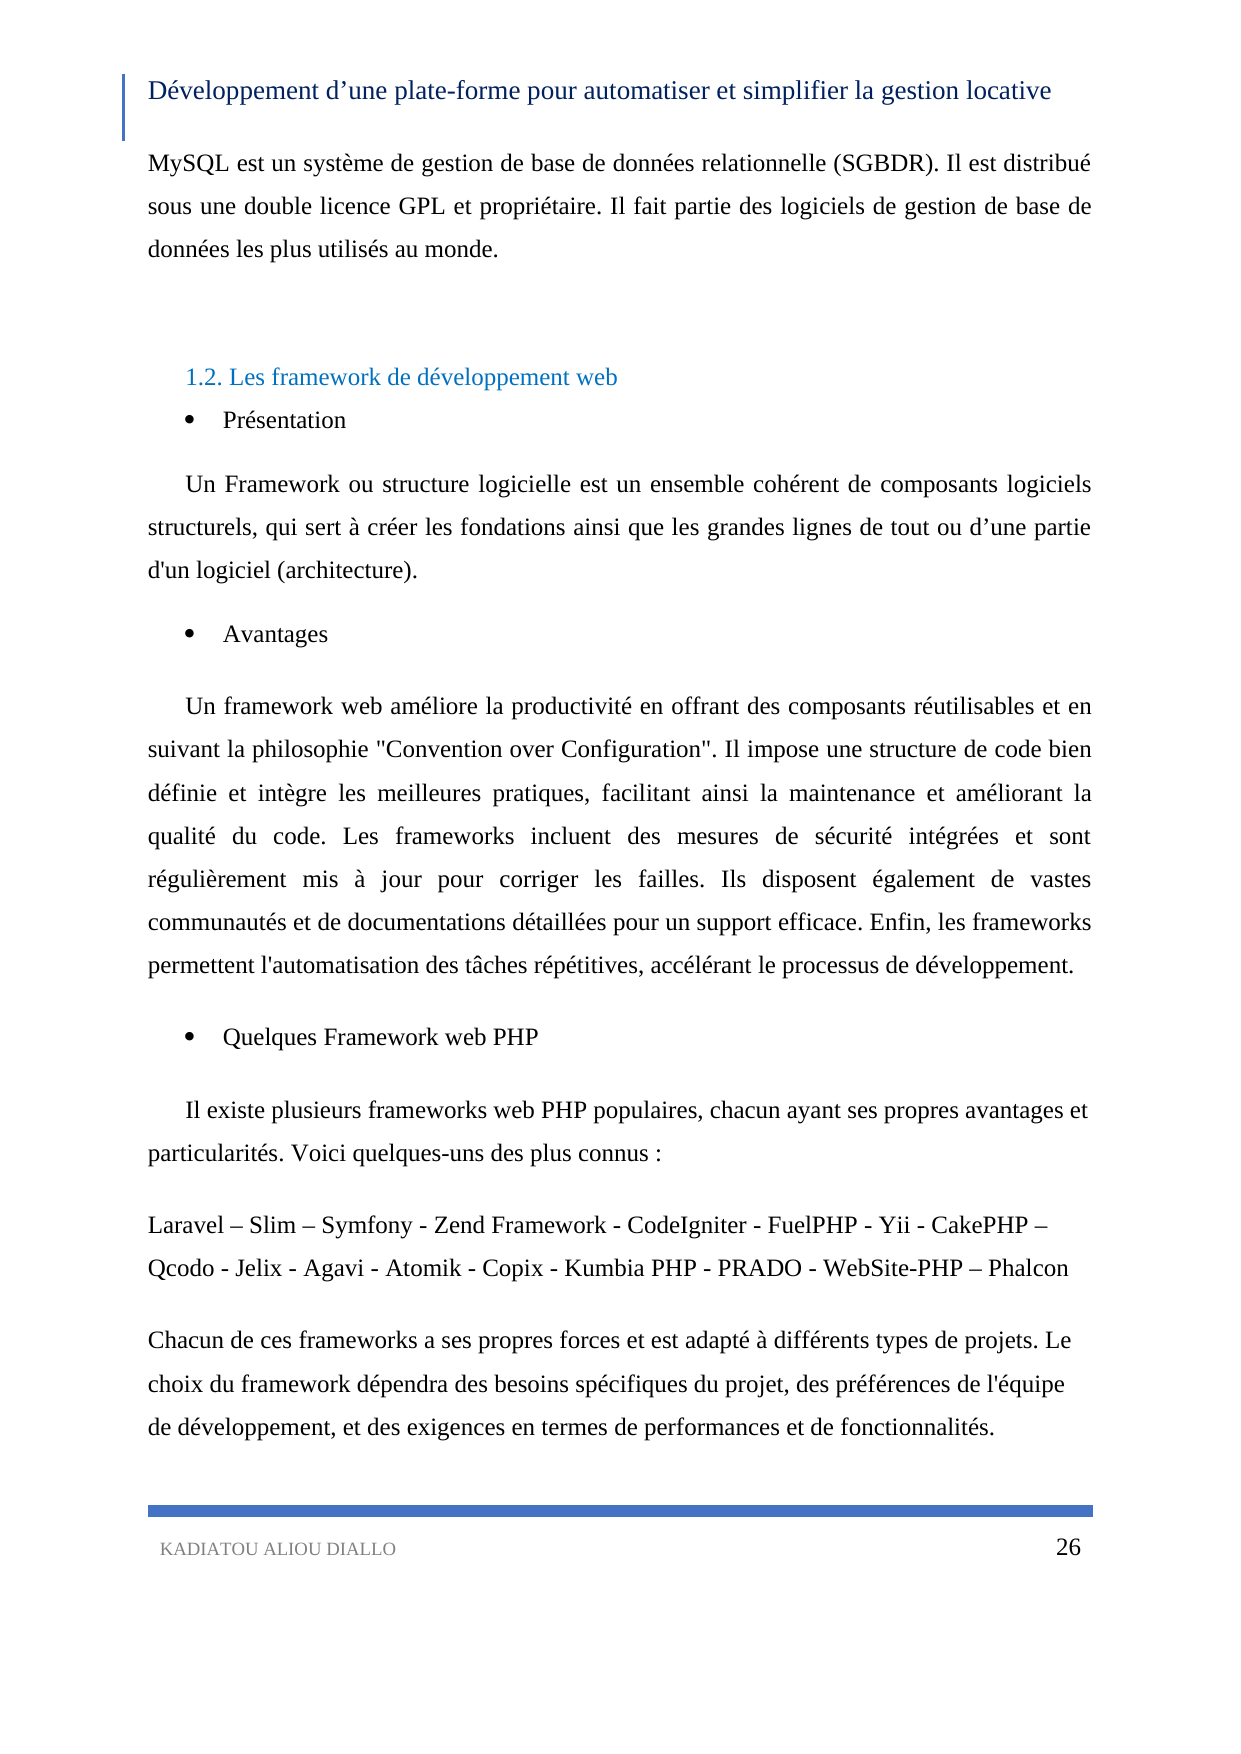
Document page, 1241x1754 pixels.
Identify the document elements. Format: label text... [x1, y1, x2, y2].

text Laravel – Slim – Symfony - Zend Framework - CodeIgniter - FuelPHP - Yii - CakePHP – Qcodo - Jelix - Agavi - Atomik - Copix - Kumbia PHP - PRADO - WebSite-PHP – Phalcon [148, 1210, 1093, 1282]
list Présentation [185, 405, 1093, 434]
text MySQL est un système de gestion de base de données relationnelle (SGBDR). Il est distribué sous une double licence GPL et propriétaire. Il fait partie des logiciels de gestion de base de données les plus utilisés au monde. [148, 148, 1093, 263]
text Chacun de ces frameworks a ses propres forces et est adapté à différents types de projets. Le choix du framework dépendra des besoins spécifiques du projet, des préférences de l'équipe de développement, et des exigences en termes de performances et de fonctionnalités. [148, 1326, 1093, 1441]
text Un framework web améliore la productivité en offrant des composants réutilisables et en suivant la philosophie "Convention over Configuration". Il impose une structure de code bien définie et intègre les meilleures pratiques, facilitant ainsi la maintenance et améliorant la qualité du code. Les frameworks incluent des mesures de sécurité intégrées et sont régulièrement mis à jour pour corriger les failles. Ils disposent également de vastes communautés et de documentations détaillées pour un support efficace. Enfin, les frameworks permettent l'automatisation des tâches répétitives, accélérant le processus de développement. [148, 691, 1093, 979]
list Avantages [185, 619, 1093, 648]
subtitle 1.2. Les framework de développement web [148, 362, 1093, 391]
text Un Framework ou structure logicielle est un ensemble cohérent de composants logiciels structurels, qui sert à créer les fondations ainsi que les grandes lignes de tout ou d’une partie d'un logiciel (architecture). [148, 469, 1093, 584]
text Il existe plusieurs frameworks web PHP populaires, chacun ayant ses propres avantages et particularités. Voici quelques-uns des plus connus : [148, 1095, 1093, 1167]
list Quelques Framework web PHP [185, 1022, 1093, 1051]
